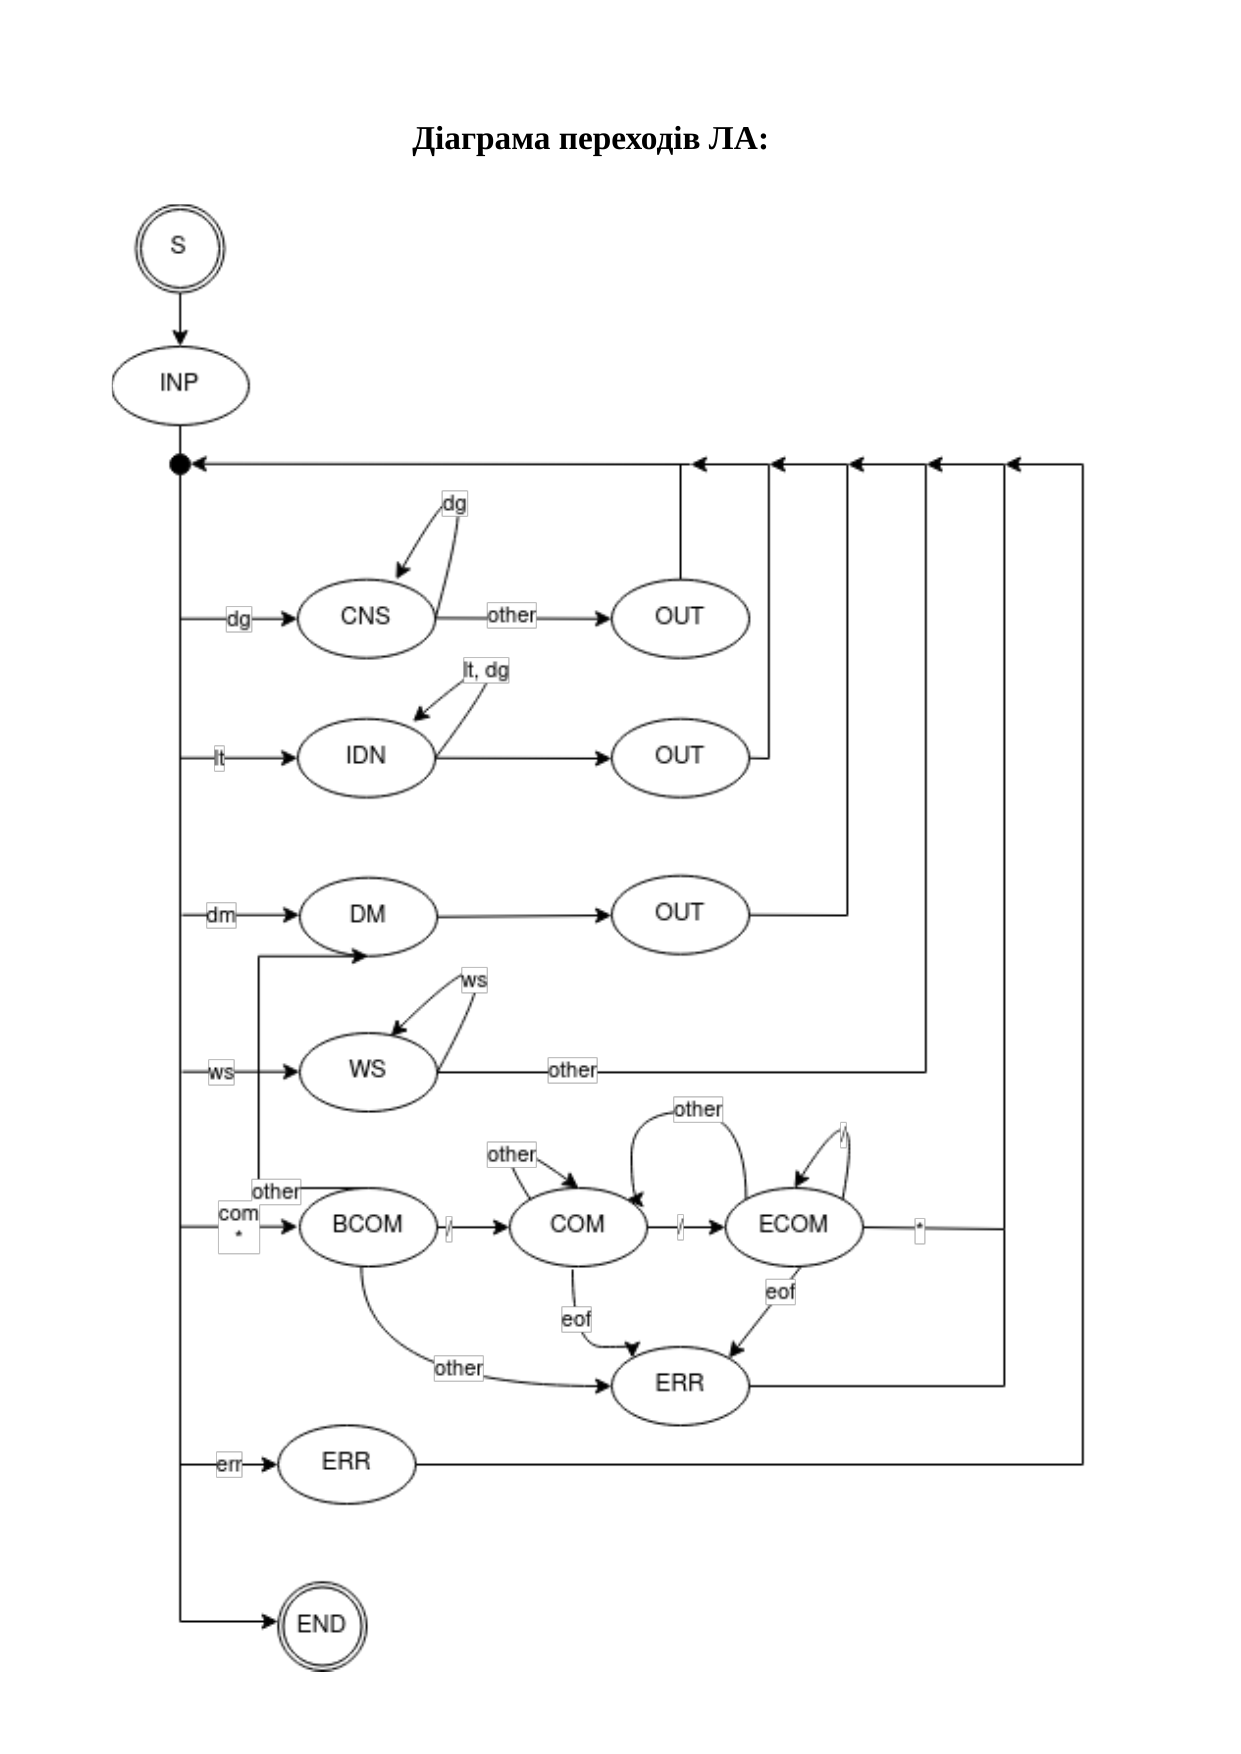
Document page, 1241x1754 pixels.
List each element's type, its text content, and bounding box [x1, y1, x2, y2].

text Діаграма переходів ЛА: [59, 118, 1122, 156]
picture [111, 204, 1100, 1672]
